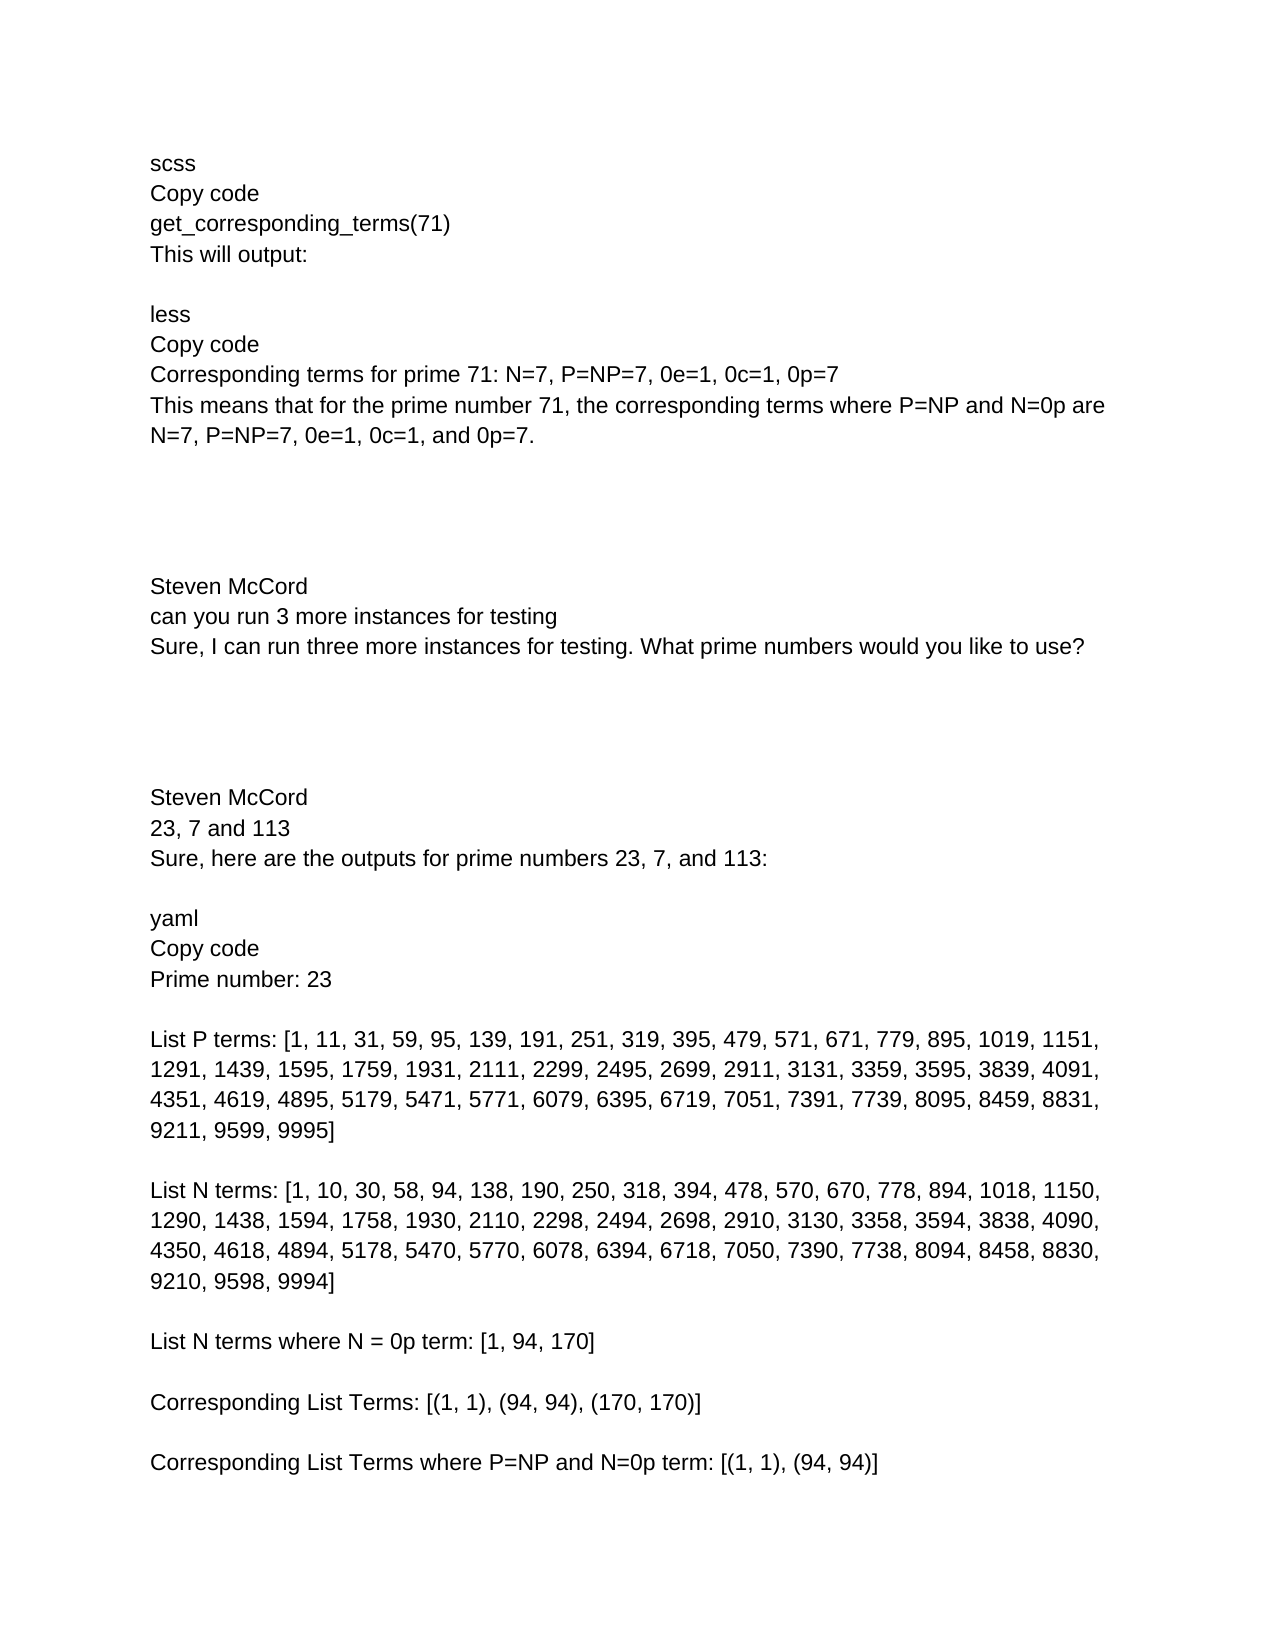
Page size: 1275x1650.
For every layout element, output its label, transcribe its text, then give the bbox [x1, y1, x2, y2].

text Steven McCord [150, 573, 1125, 599]
text 23, 7 and 113 [150, 814, 1125, 841]
text Copy code [150, 331, 1125, 358]
text Steven McCord [150, 784, 1125, 811]
text List N terms where N = 0p term: [1, 94, 170] [150, 1328, 1125, 1354]
text List N terms: [1, 10, 30, 58, 94, 138, 190, 250, 318, 394, 478, 570, 670, 778, 894, 1018, 1150, 1290, 1438, 1594, 1758, 1930, 2110, 2298, 2494, 2698, 2910, 3130, 3358, 3594, 3838, 4090, 4350, 4618, 4894, 5178, 5470, 5770, 6078, 6394, 6718, 7050, 7390, 7738, 8094, 8458, 8830, 9210, 9598, 9994] [150, 1177, 1125, 1294]
text This will output: [150, 241, 1125, 267]
text scss [150, 150, 1125, 176]
text can you run 3 more instances for testing [150, 603, 1125, 629]
text Prime number: 23 [150, 966, 1125, 992]
text Copy code [150, 935, 1125, 962]
text get_corresponding_terms(71) [150, 210, 1125, 237]
text Sure, here are the outputs for prime numbers 23, 7, and 113: [150, 845, 1125, 871]
text Corresponding List Terms where P=NP and N=0p term: [(1, 1), (94, 94)] [150, 1449, 1125, 1475]
text Sure, I can run three more instances for testing. What prime numbers would you like to use? [150, 633, 1125, 660]
text List P terms: [1, 11, 31, 59, 95, 139, 191, 251, 319, 395, 479, 571, 671, 779, 895, 1019, 1151, 1291, 1439, 1595, 1759, 1931, 2111, 2299, 2495, 2699, 2911, 3131, 3359, 3595, 3839, 4091, 4351, 4619, 4895, 5179, 5471, 5771, 6079, 6395, 6719, 7051, 7391, 7739, 8095, 8459, 8831, 9211, 9599, 9995] [150, 1026, 1125, 1143]
text Corresponding List Terms: [(1, 1), (94, 94), (170, 170)] [150, 1388, 1125, 1415]
text Corresponding terms for prime 71: N=7, P=NP=7, 0e=1, 0c=1, 0p=7 [150, 361, 1125, 388]
text Copy code [150, 180, 1125, 207]
text yaml [150, 905, 1125, 932]
text less [150, 301, 1125, 327]
text This means that for the prime number 71, the corresponding terms where P=NP and N=0p are N=7, P=NP=7, 0e=1, 0c=1, and 0p=7. [150, 392, 1125, 448]
